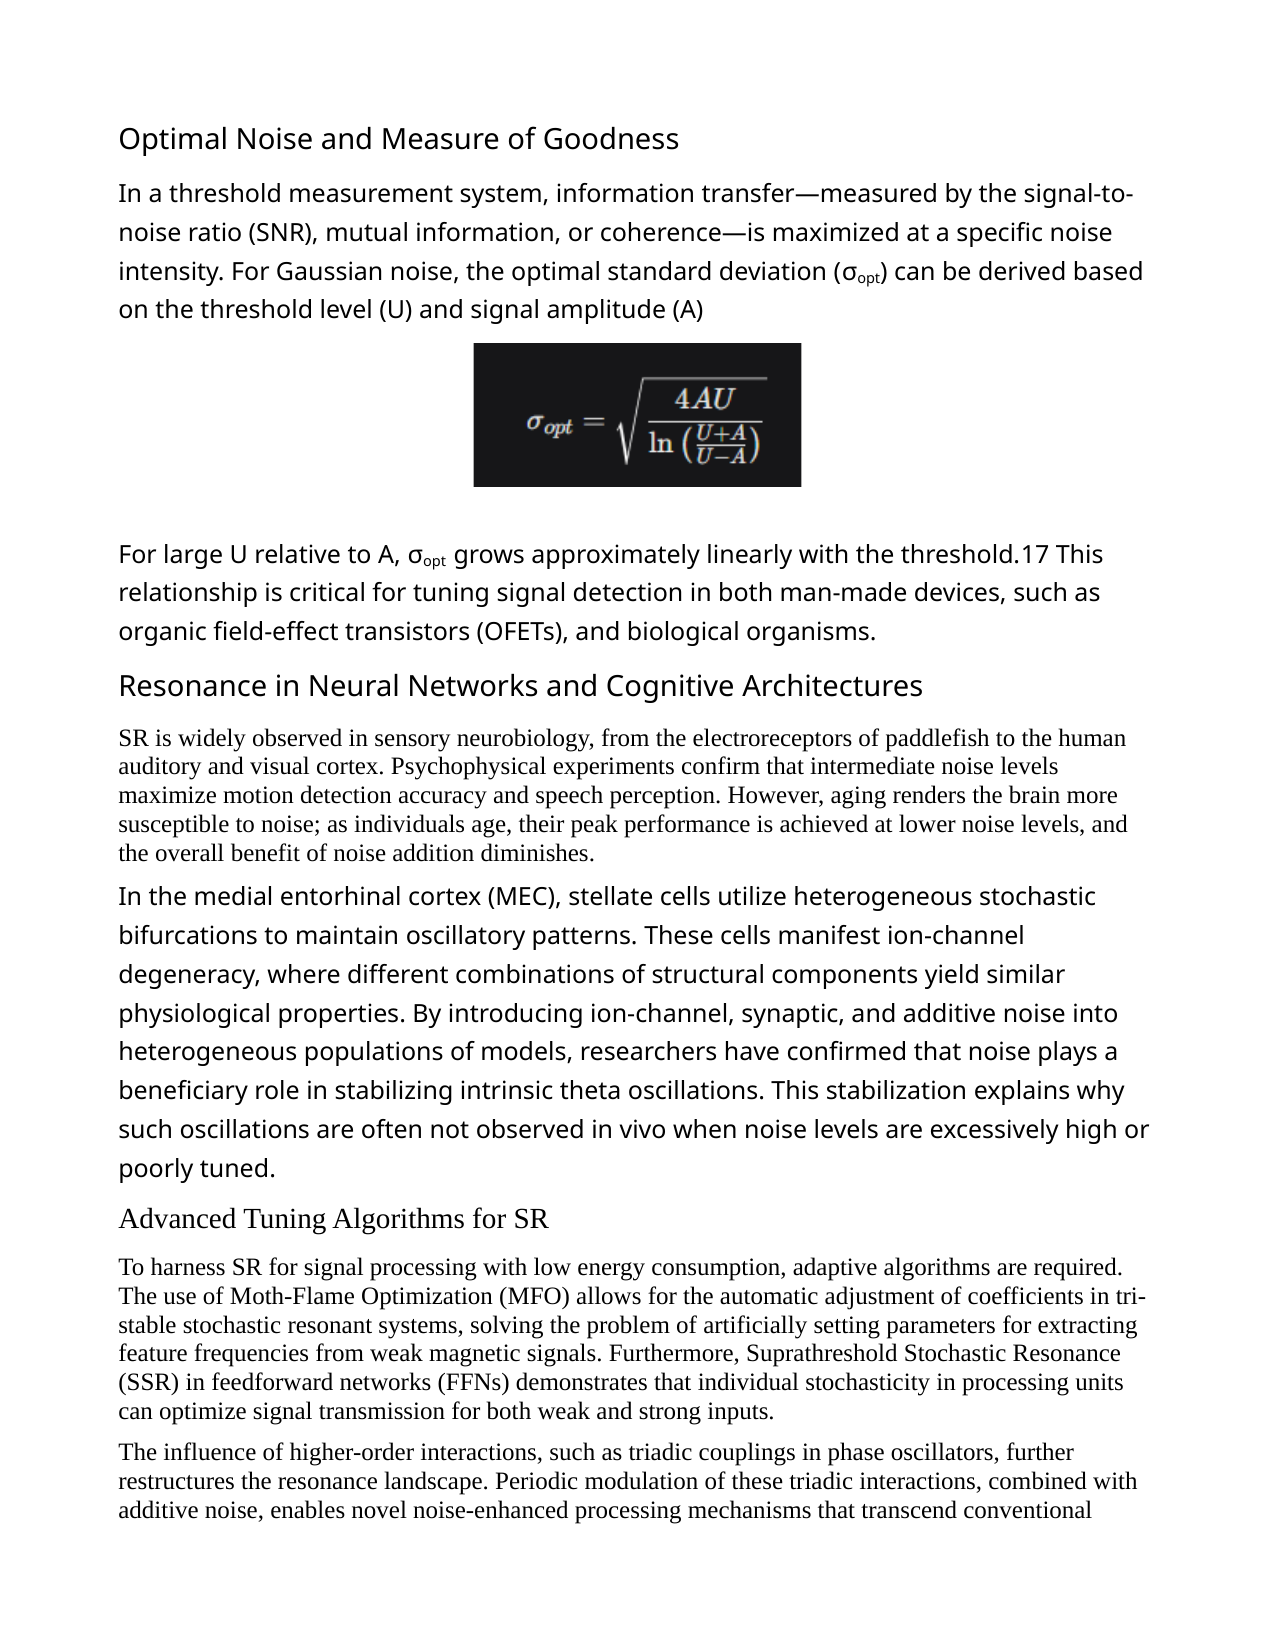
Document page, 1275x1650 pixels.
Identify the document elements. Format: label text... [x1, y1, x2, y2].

text SR is widely observed in sensory neurobiology, from the electroreceptors of paddlefish to the human auditory and visual cortex. Psychophysical experiments confirm that intermediate noise levels maximize motion detection accuracy and speech perception. However, aging renders the brain more susceptible to noise; as individuals age, their peak performance is achieved at lower noise levels, and the overall benefit of noise addition diminishes. [118, 723, 1157, 866]
picture [473, 343, 802, 487]
subtitle Resonance in Neural Networks and Cognitive Architectures [118, 665, 1157, 705]
subtitle Optimal Noise and Measure of Goodness [118, 118, 1157, 158]
text The influence of higher-order interactions, such as triadic couplings in phase oscillators, further restructures the resonance landscape. Periodic modulation of these triadic interactions, combined with additive noise, enables novel noise-enhanced processing mechanisms that transcend conventional [118, 1437, 1157, 1523]
text In a threshold measurement system, information transfer—measured by the signal-to-noise ratio (SNR), mutual information, or coherence—is maximized at a specific noise intensity. For Gaussian noise, the optimal standard deviation (σopt) can be derived based on the threshold level (U) and signal amplitude (A) [118, 176, 1157, 326]
text To harness SR for signal processing with low energy consumption, adaptive algorithms are required. The use of Moth-Flame Optimization (MFO) allows for the automatic adjustment of coefficients in tri-stable stochastic resonant systems, solving the problem of artificially setting parameters for extracting feature frequencies from weak magnetic signals. Furthermore, Suprathreshold Stochastic Resonance (SSR) in feedforward networks (FFNs) demonstrates that individual stochasticity in processing units can optimize signal transmission for both weak and strong inputs. [118, 1252, 1157, 1425]
subtitle Advanced Tuning Algorithms for SR [118, 1201, 1157, 1235]
text For large U relative to A, σopt grows approximately linearly with the threshold.17 This relationship is critical for tuning signal detection in both man-made devices, such as organic field-effect transistors (OFETs), and biological organisms. [118, 536, 1157, 648]
text In the medial entorhinal cortex (MEC), stellate cells utilize heterogeneous stochastic bifurcations to maintain oscillatory patterns. These cells manifest ion-channel degeneracy, where different combinations of structural components yield similar physiological properties. By introducing ion-channel, synaptic, and additive noise into heterogeneous populations of models, researchers have confirmed that noise plays a beneficiary role in stabilizing intrinsic theta oscillations. This stabilization explains why such oscillations are often not observed in vivo when noise levels are excessively high or poorly tuned. [118, 879, 1157, 1184]
